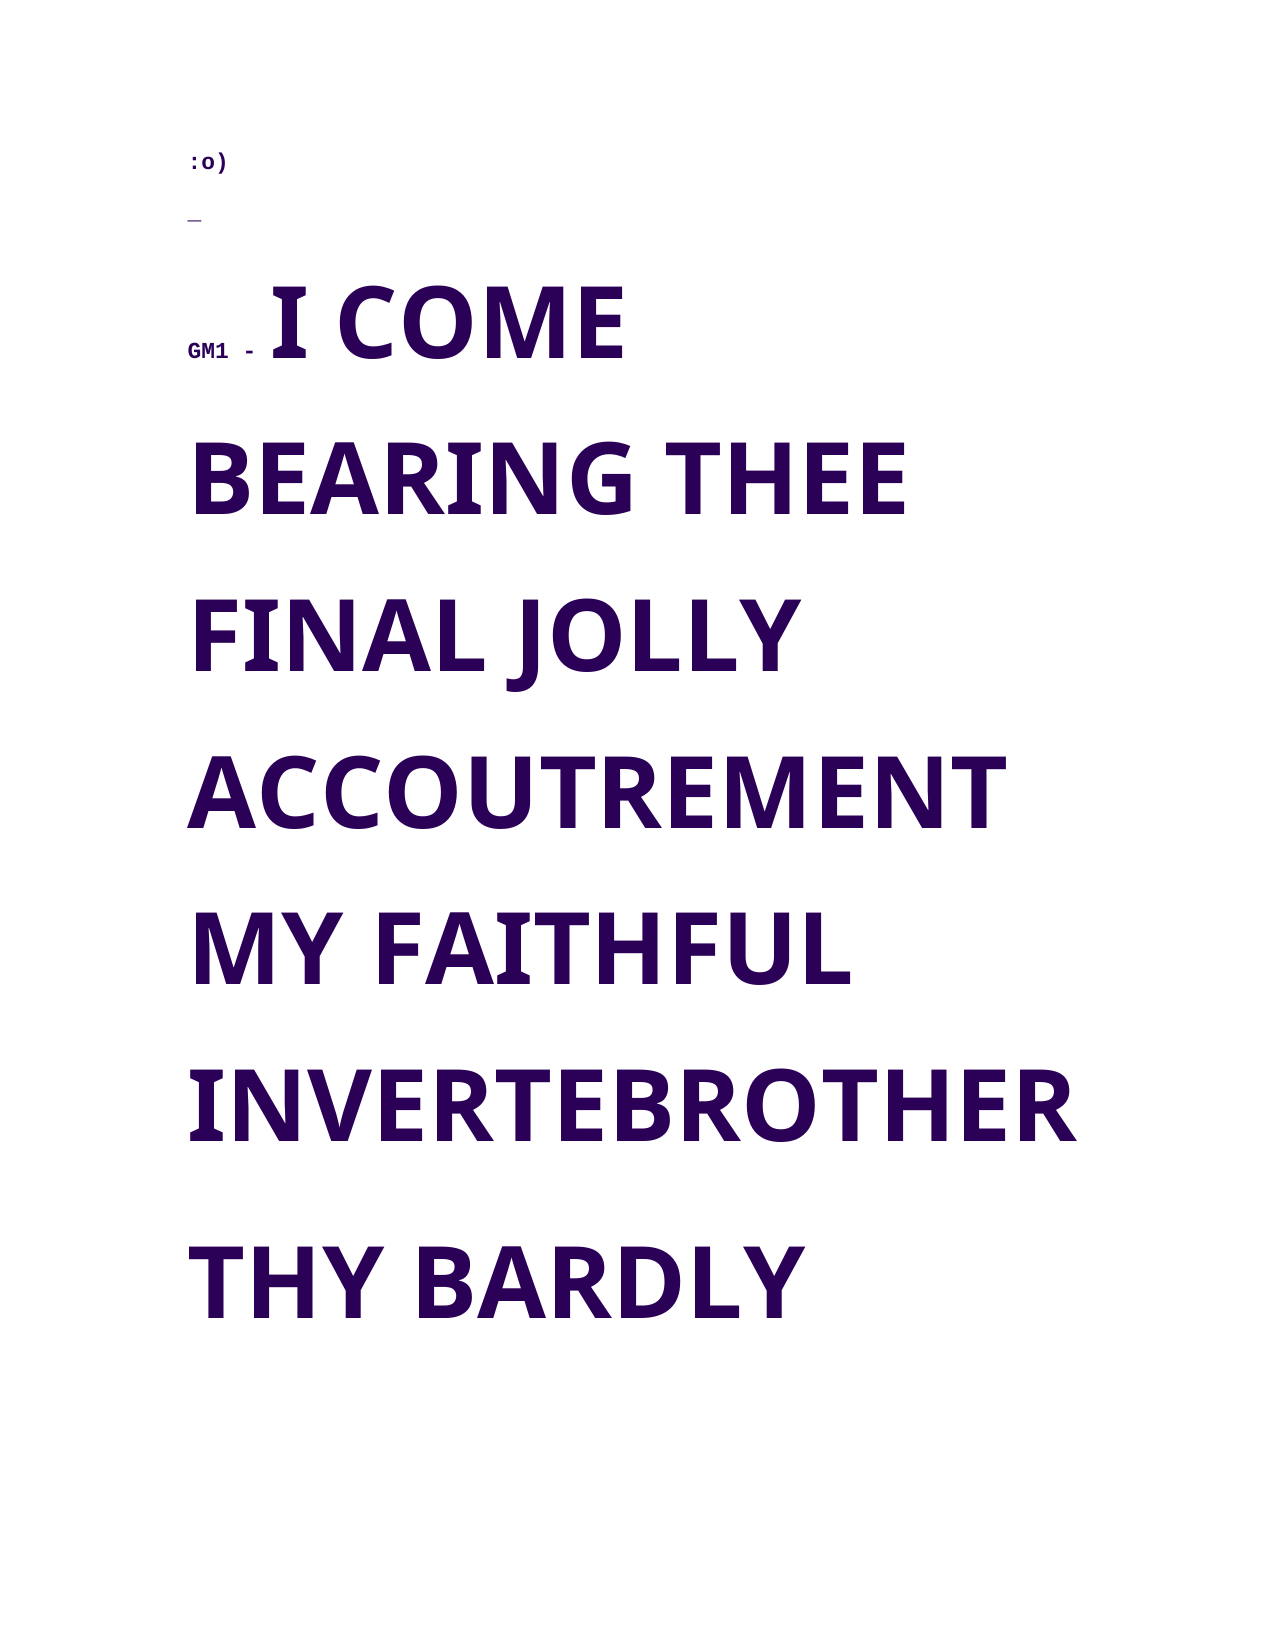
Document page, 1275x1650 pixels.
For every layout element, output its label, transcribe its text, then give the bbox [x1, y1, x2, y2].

text THY BARDLY [187, 1212, 1087, 1348]
text :o) [187, 150, 1087, 176]
text _ [187, 201, 1087, 227]
text GM1 - I COME BEARING THEE FINAL JOLLY ACCOUTREMENT MY FAITHFUL INVERTEBROTHER [187, 251, 1087, 1171]
